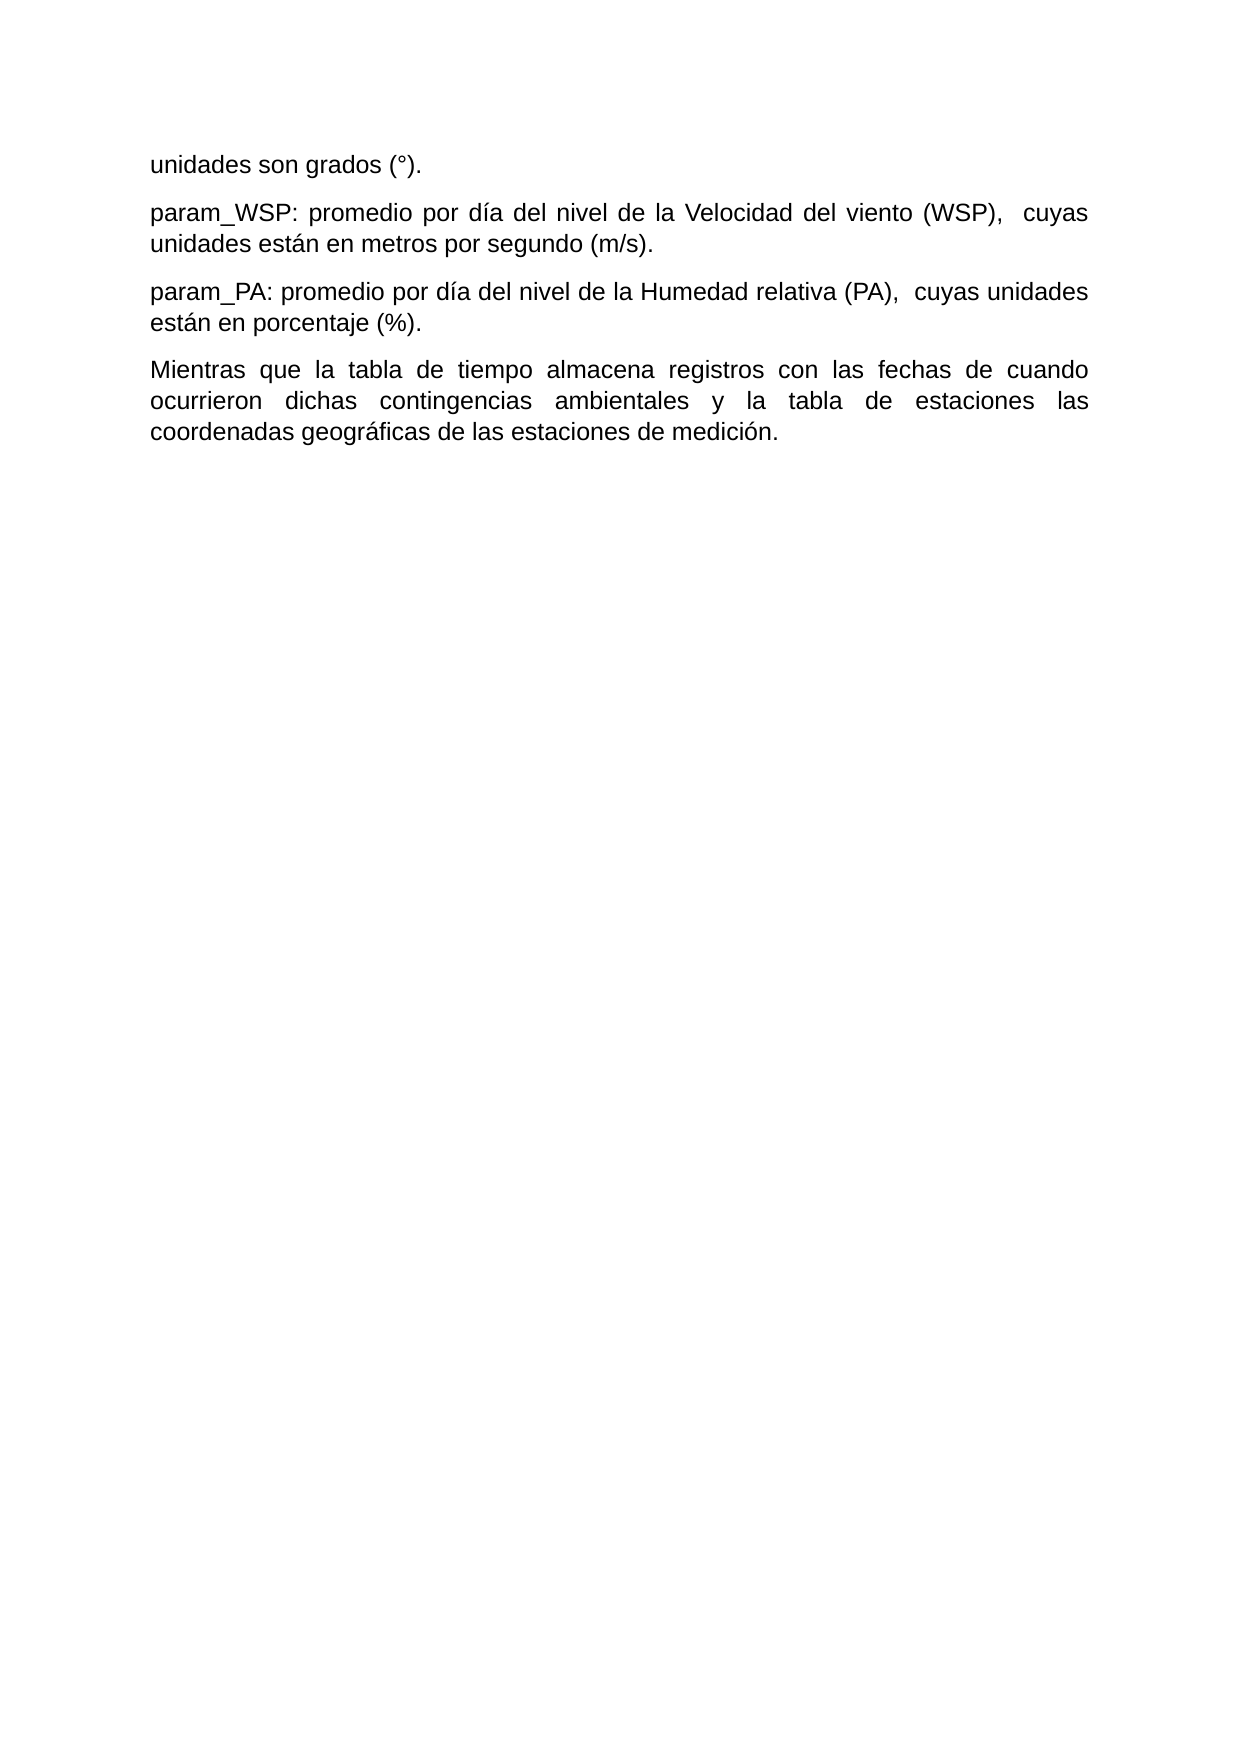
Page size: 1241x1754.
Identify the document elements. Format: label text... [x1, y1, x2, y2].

text Mientras que la tabla de tiempo almacena registros con las fechas de cuando ocurrieron dichas contingencias ambientales y la tabla de estaciones las coordenadas geográficas de las estaciones de medición. [150, 355, 1090, 446]
text unidades son grados (°). [150, 150, 1090, 179]
text param_PA: promedio por día del nivel de la Humedad relativa (PA), cuyas unidades están en porcentaje (%). [150, 276, 1090, 336]
text param_WSP: promedio por día del nivel de la Velocidad del viento (WSP), cuyas unidades están en metros por segundo (m/s). [150, 198, 1090, 257]
